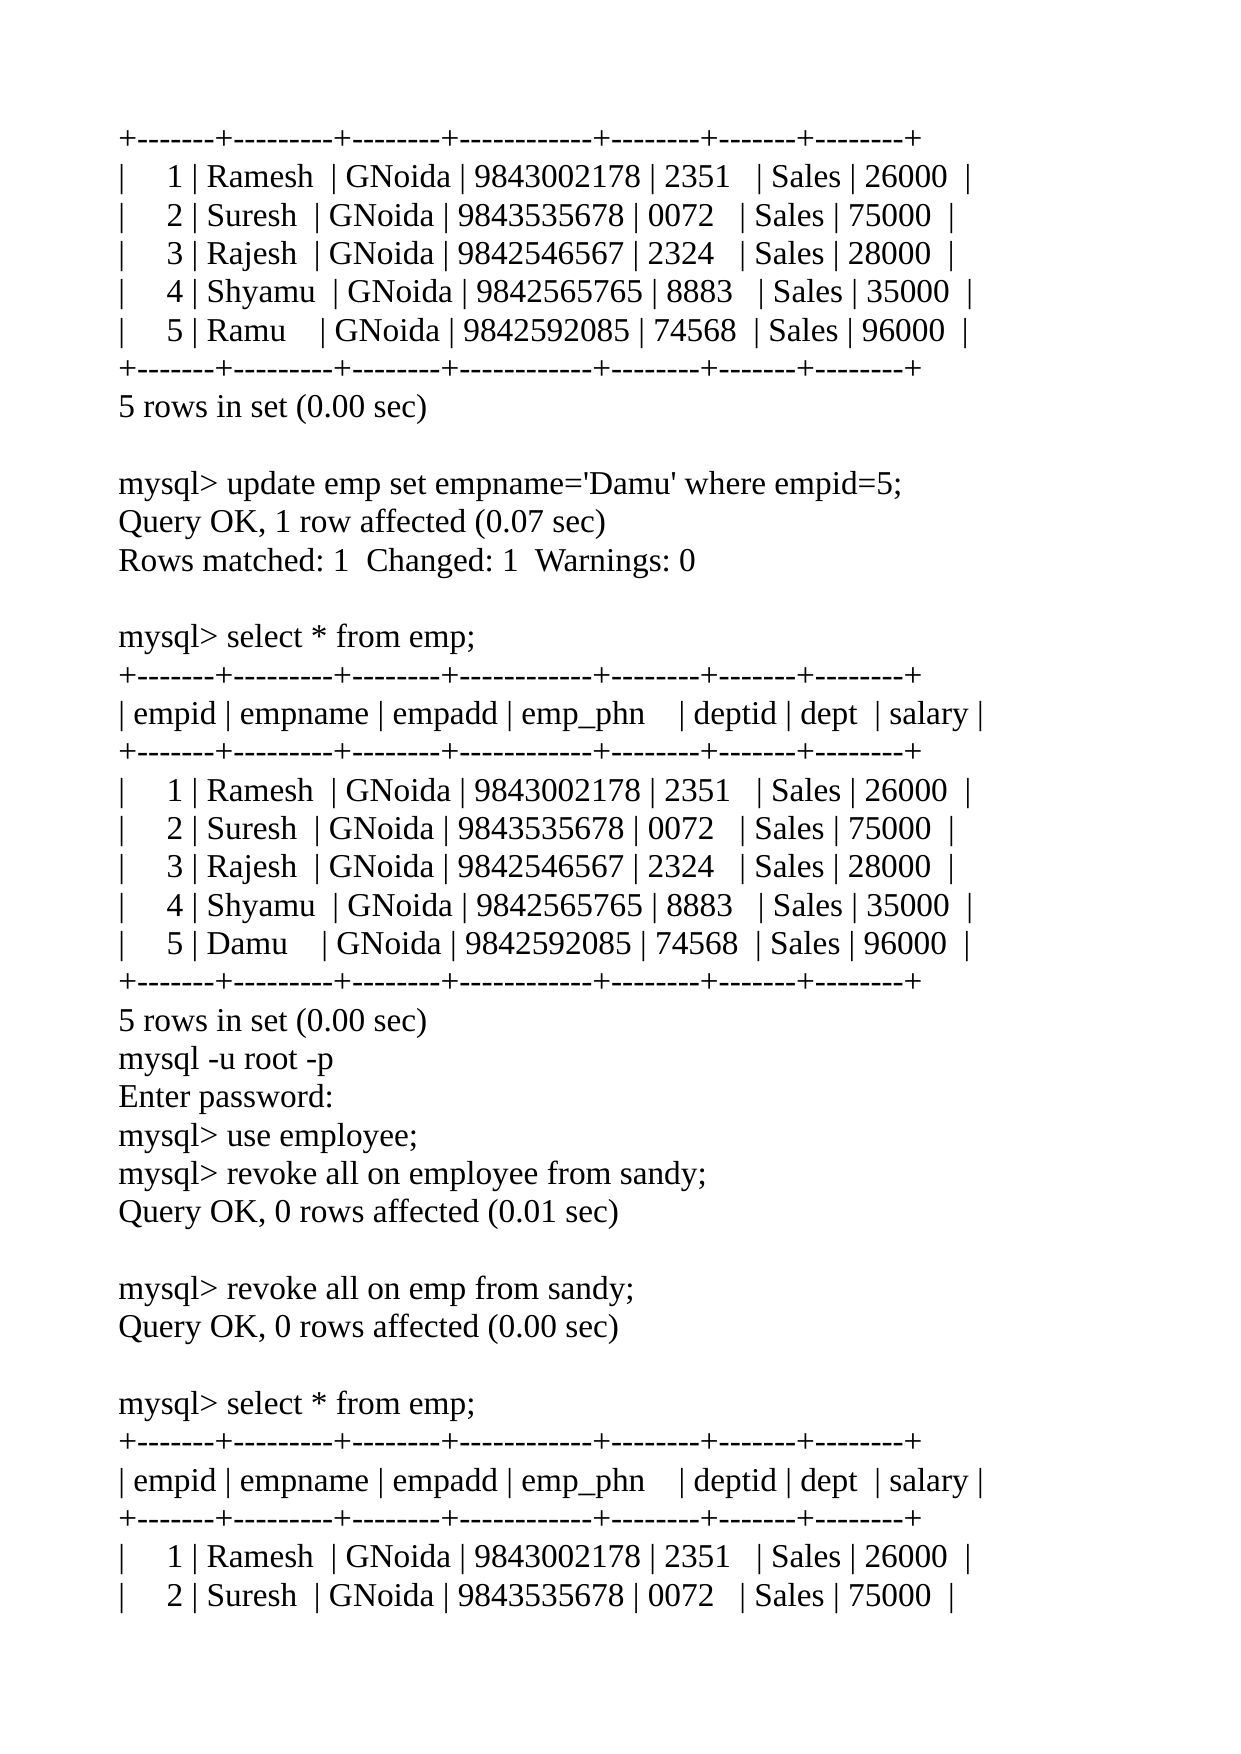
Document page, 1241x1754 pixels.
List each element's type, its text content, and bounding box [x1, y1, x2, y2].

text | 2 | Suresh | GNoida | 9843535678 | 0072 | Sales | 75000 | [118, 195, 1122, 233]
text Query OK, 1 row affected (0.07 sec) [118, 501, 1122, 540]
text | empid | empname | empadd | emp_phn | deptid | dept | salary | [118, 693, 1122, 731]
text +-------+---------+--------+------------+--------+-------+--------+ [118, 118, 1122, 156]
text mysql> revoke all on employee from sandy; [118, 1153, 1122, 1191]
text +-------+---------+--------+------------+--------+-------+--------+ [118, 1421, 1122, 1460]
text +-------+---------+--------+------------+--------+-------+--------+ [118, 1498, 1122, 1536]
text | 2 | Suresh | GNoida | 9843535678 | 0072 | Sales | 75000 | [118, 1575, 1122, 1613]
text | 4 | Shyamu | GNoida | 9842565765 | 8883 | Sales | 35000 | [118, 885, 1122, 923]
text +-------+---------+--------+------------+--------+-------+--------+ [118, 655, 1122, 693]
text 5 rows in set (0.00 sec) [118, 1000, 1122, 1038]
text mysql -u root -p [118, 1038, 1122, 1076]
text mysql> revoke all on emp from sandy; [118, 1268, 1122, 1306]
text | 1 | Ramesh | GNoida | 9843002178 | 2351 | Sales | 26000 | [118, 1536, 1122, 1575]
text 5 rows in set (0.00 sec) [118, 386, 1122, 425]
text | 5 | Damu | GNoida | 9842592085 | 74568 | Sales | 96000 | [118, 923, 1122, 961]
text | 4 | Shyamu | GNoida | 9842565765 | 8883 | Sales | 35000 | [118, 271, 1122, 310]
text Enter password: [118, 1076, 1122, 1115]
text Query OK, 0 rows affected (0.00 sec) [118, 1306, 1122, 1345]
text | 1 | Ramesh | GNoida | 9843002178 | 2351 | Sales | 26000 | [118, 770, 1122, 808]
text Rows matched: 1 Changed: 1 Warnings: 0 [118, 540, 1122, 578]
text Query OK, 0 rows affected (0.01 sec) [118, 1191, 1122, 1230]
text mysql> select * from emp; [118, 1383, 1122, 1421]
text | 5 | Ramu | GNoida | 9842592085 | 74568 | Sales | 96000 | [118, 310, 1122, 348]
text +-------+---------+--------+------------+--------+-------+--------+ [118, 348, 1122, 386]
text mysql> select * from emp; [118, 616, 1122, 655]
text | empid | empname | empadd | emp_phn | deptid | dept | salary | [118, 1460, 1122, 1498]
text +-------+---------+--------+------------+--------+-------+--------+ [118, 731, 1122, 770]
text | 2 | Suresh | GNoida | 9843535678 | 0072 | Sales | 75000 | [118, 808, 1122, 846]
text mysql> update emp set empname='Damu' where empid=5; [118, 463, 1122, 501]
text | 3 | Rajesh | GNoida | 9842546567 | 2324 | Sales | 28000 | [118, 233, 1122, 271]
text mysql> use employee; [118, 1115, 1122, 1153]
text | 1 | Ramesh | GNoida | 9843002178 | 2351 | Sales | 26000 | [118, 156, 1122, 195]
text +-------+---------+--------+------------+--------+-------+--------+ [118, 961, 1122, 1000]
text | 3 | Rajesh | GNoida | 9842546567 | 2324 | Sales | 28000 | [118, 846, 1122, 885]
